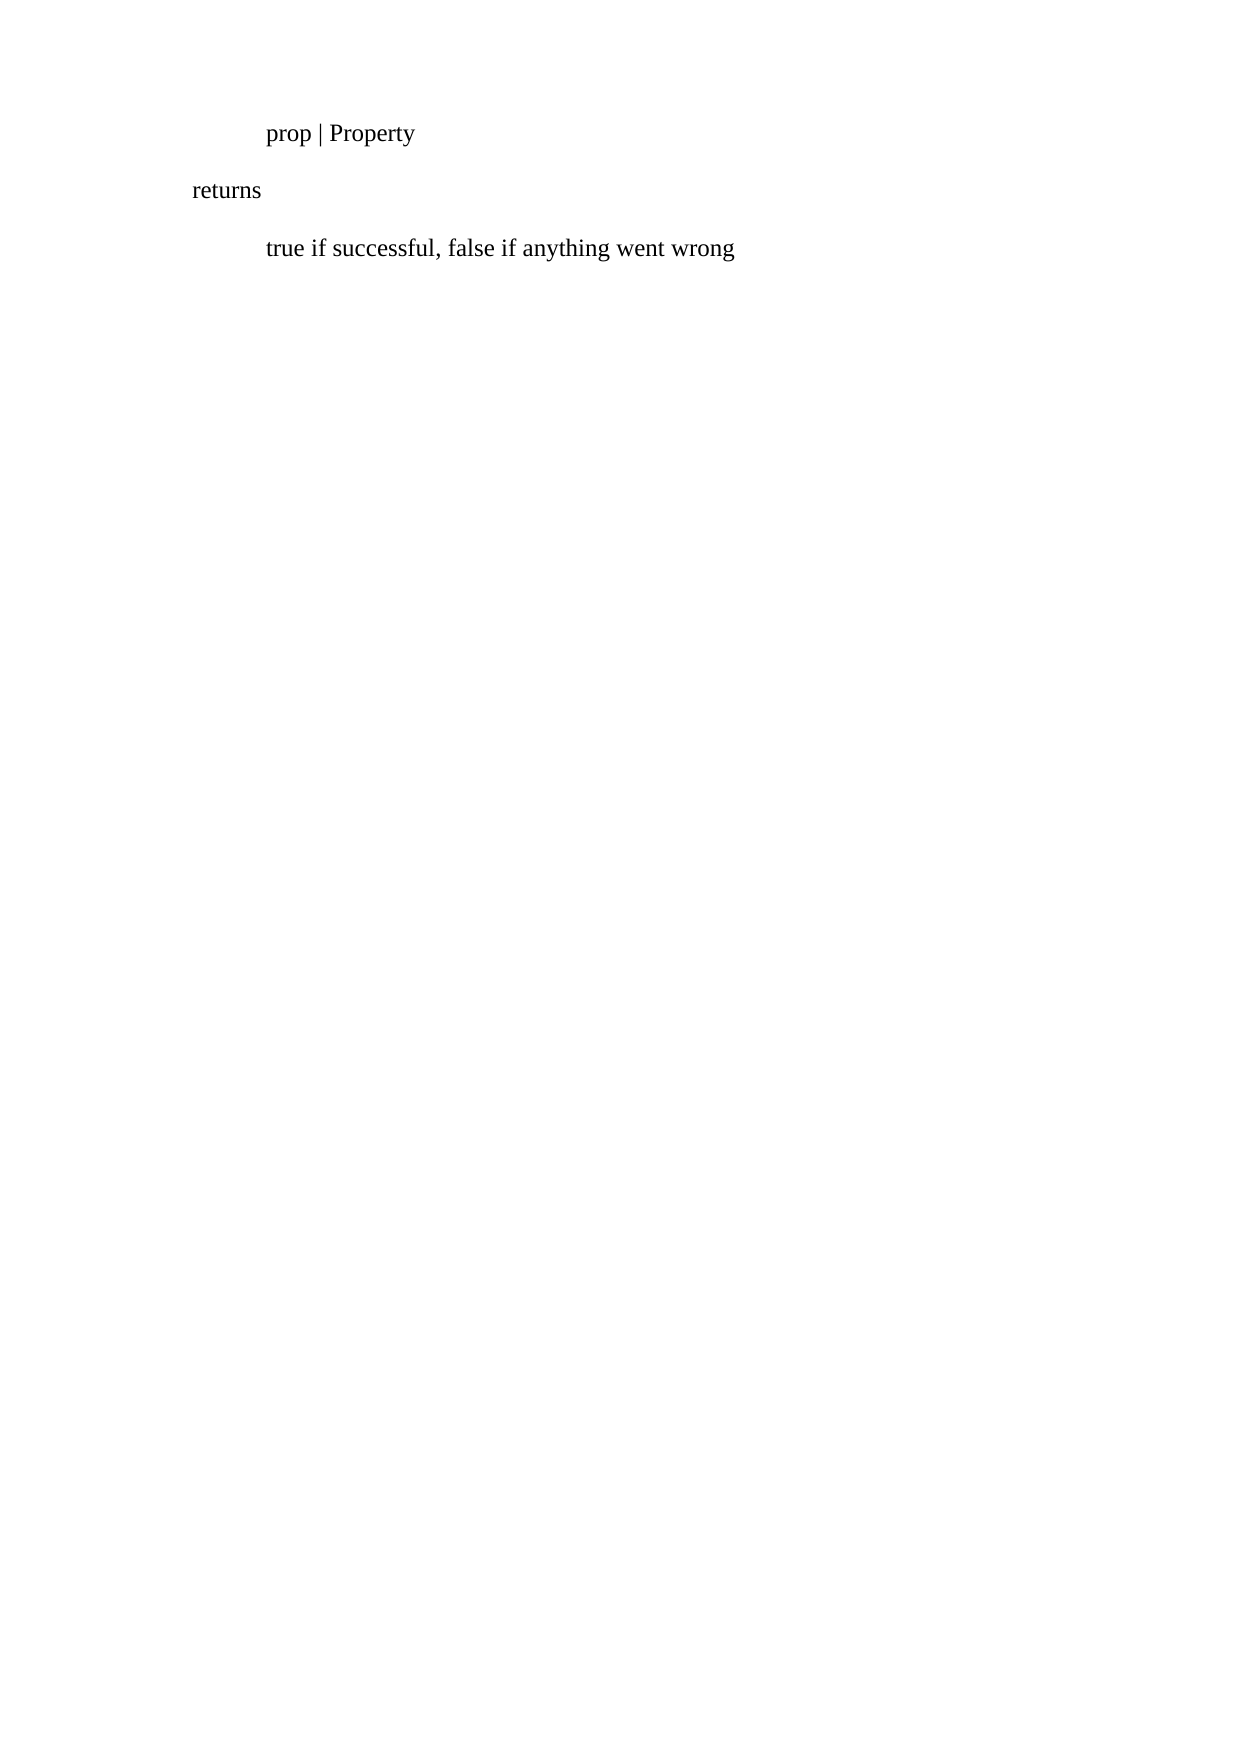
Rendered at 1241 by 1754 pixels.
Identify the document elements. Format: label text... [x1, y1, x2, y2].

text prop | Property [118, 118, 1122, 147]
text true if successful, false if anything went wrong [118, 233, 1122, 262]
text returns [118, 176, 1122, 204]
